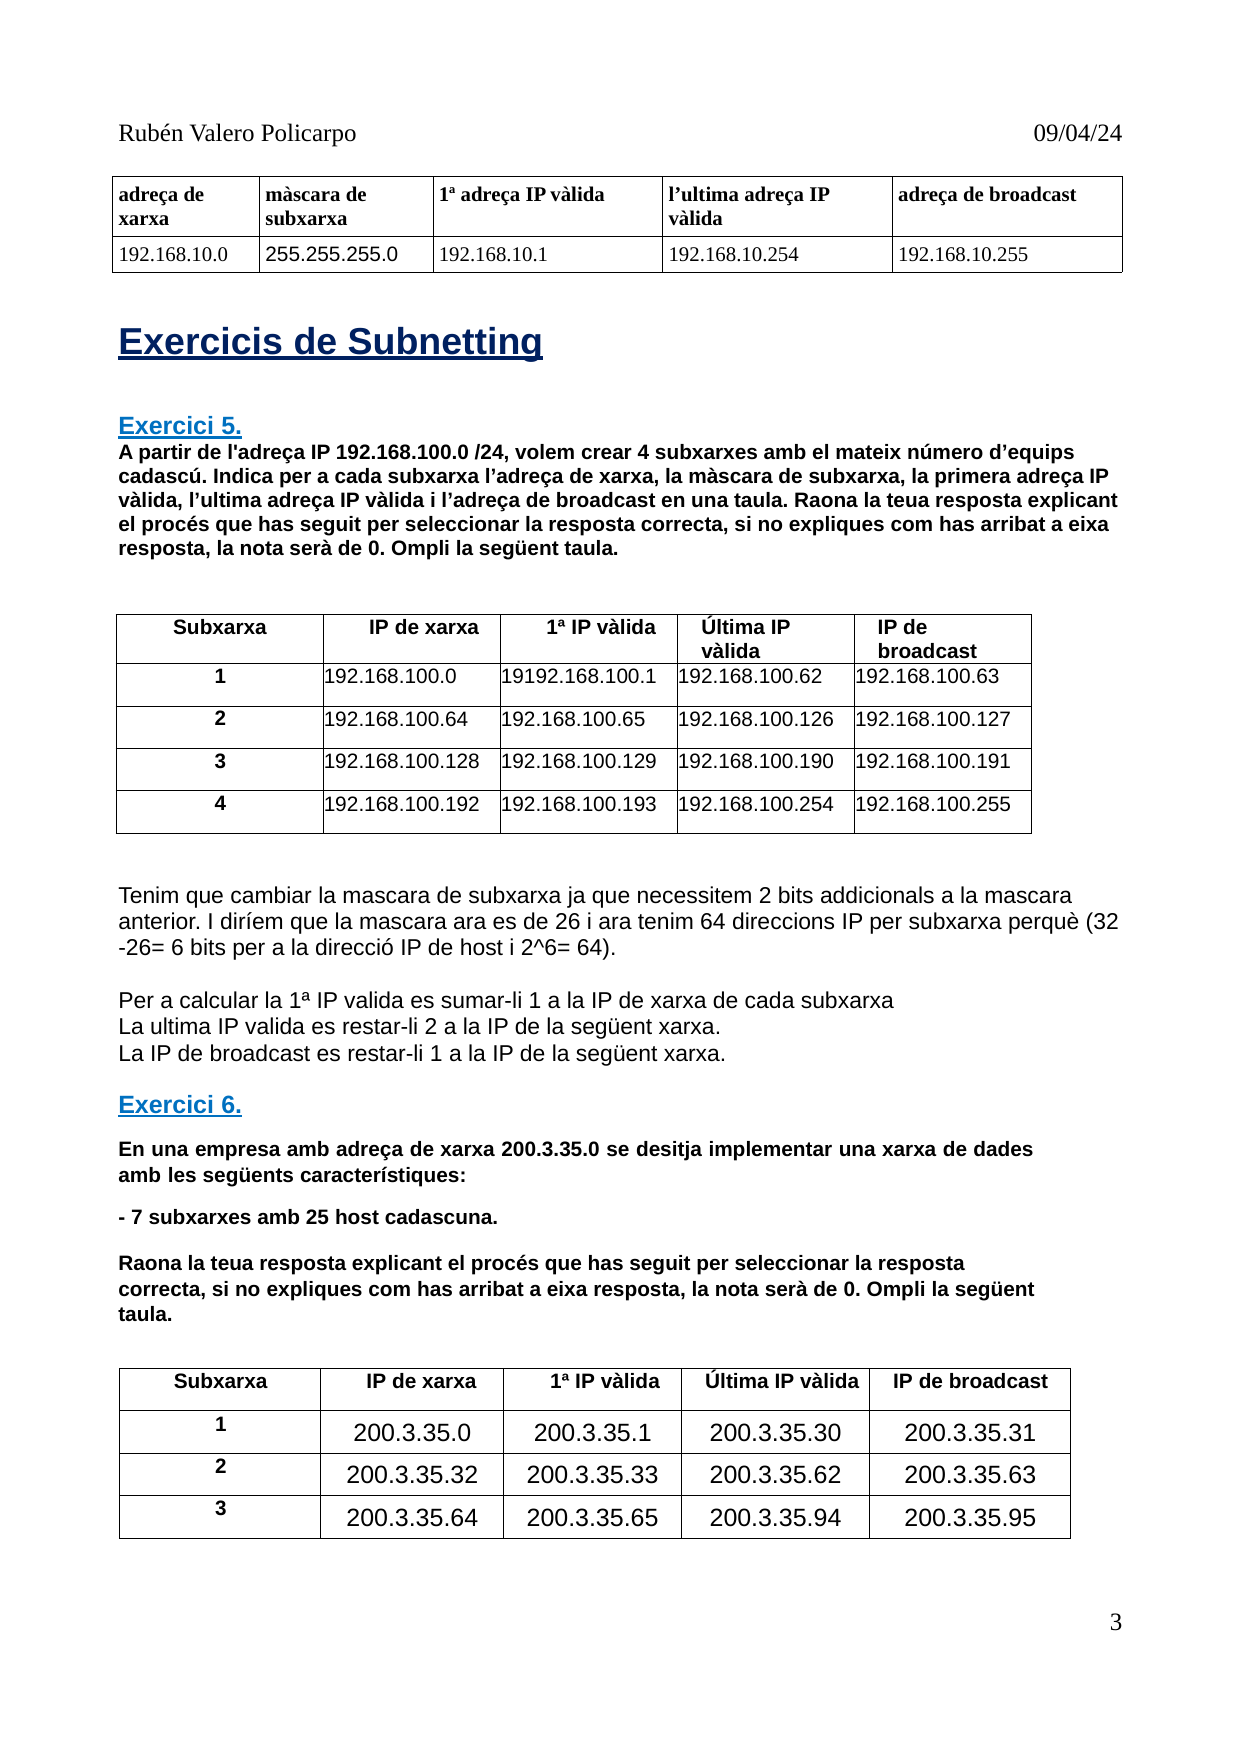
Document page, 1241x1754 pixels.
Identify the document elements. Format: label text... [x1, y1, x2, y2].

table_cell 192.168.10.254 [663, 237, 892, 272]
text - 7 subxarxes amb 25 host cadascuna. [118, 1205, 1122, 1229]
table_cell 192.168.100.62 [678, 664, 854, 706]
subtitle Exercici 6. [118, 1089, 1122, 1118]
table_header IP de xarxa [321, 1369, 503, 1410]
table_cell 192.168.100.65 [501, 707, 677, 748]
table_cell 200.3.35.62 [682, 1454, 869, 1495]
table_cell 3 [120, 1496, 320, 1538]
table_header IP de broadcast [855, 615, 1031, 663]
table_cell 1 [120, 1411, 320, 1453]
table_cell 200.3.35.65 [504, 1496, 681, 1538]
text Per a calcular la 1ª IP valida es sumar-li 1 a la IP de xarxa de cada subxarxa [118, 987, 1122, 1013]
text Exercicis de Subnetting [118, 319, 1122, 362]
table_header 1ª IP vàlida [501, 615, 677, 663]
table_cell 192.168.100.64 [324, 707, 500, 748]
table_cell 192.168.100.129 [501, 749, 677, 790]
table_cell 192.168.100.255 [855, 791, 1031, 833]
table_cell 192.168.100.191 [855, 749, 1031, 790]
table_header l’ultima adreça IP vàlida [663, 177, 892, 236]
table_header adreça de xarxa [113, 177, 259, 236]
table_header IP de xarxa [324, 615, 500, 663]
table_cell 2 [120, 1454, 320, 1495]
text En una empresa amb adreça de xarxa 200.3.35.0 se desitja implementar una xarxa de dades amb les següents característiques: [118, 1137, 1035, 1187]
table_cell 192.168.100.0 [324, 664, 500, 706]
table_header Subxarxa [120, 1369, 320, 1410]
table_cell 3 [117, 749, 323, 790]
table_cell 200.3.35.1 [504, 1411, 681, 1453]
table_cell 200.3.35.94 [682, 1496, 869, 1538]
table_cell 200.3.35.95 [870, 1496, 1070, 1538]
table_cell 200.3.35.33 [504, 1454, 681, 1495]
text Tenim que cambiar la mascara de subxarxa ja que necessitem 2 bits addicionals a la mascara anterior. I diríem que la mascara ara es de 26 i ara tenim 64 direccions IP per subxarxa perquè (32 -26= 6 bits per a la direcció IP de host i 2^6= 64). [118, 882, 1122, 961]
subtitle Exercici 5. [118, 411, 1122, 440]
table_header 1ª IP vàlida [504, 1369, 681, 1410]
table_header 1ª adreça IP vàlida [434, 177, 662, 236]
table_cell 255.255.255.0 [260, 237, 433, 272]
table_cell 192.168.100.128 [324, 749, 500, 790]
table_cell 200.3.35.0 [321, 1411, 503, 1453]
table_cell 192.168.10.1 [434, 237, 662, 272]
table_cell 192.168.100.192 [324, 791, 500, 833]
table_cell 2 [117, 707, 323, 748]
table_cell 19192.168.100.1 [501, 664, 677, 706]
table_header Última IP vàlida [678, 615, 854, 663]
table_header IP de broadcast [870, 1369, 1070, 1410]
text La IP de broadcast es restar-li 1 a la IP de la següent xarxa. [118, 1040, 1122, 1066]
table_header Última IP vàlida [682, 1369, 869, 1410]
table_header màscara de subxarxa [260, 177, 433, 236]
table_cell 200.3.35.63 [870, 1454, 1070, 1495]
table_cell 192.168.100.193 [501, 791, 677, 833]
table_cell 4 [117, 791, 323, 833]
table_cell 192.168.100.254 [678, 791, 854, 833]
table_cell 1 [117, 664, 323, 706]
table_cell 192.168.100.63 [855, 664, 1031, 706]
table_cell 192.168.10.255 [893, 237, 1122, 272]
table_cell 192.168.100.190 [678, 749, 854, 790]
table_cell 192.168.100.127 [855, 707, 1031, 748]
table_cell 192.168.10.0 [113, 237, 259, 272]
text La ultima IP valida es restar-li 2 a la IP de la següent xarxa. [118, 1013, 1122, 1040]
table_cell 200.3.35.30 [682, 1411, 869, 1453]
table_header Subxarxa [117, 615, 323, 663]
table_cell 200.3.35.64 [321, 1496, 503, 1538]
table_header adreça de broadcast [893, 177, 1122, 236]
table_cell 200.3.35.32 [321, 1454, 503, 1495]
text Raona la teua resposta explicant el procés que has seguit per seleccionar la resposta correcta, si no expliques com has arribat a eixa resposta, la nota serà de 0. Ompli la següent taula. [118, 1251, 1034, 1326]
table_cell 200.3.35.31 [870, 1411, 1070, 1453]
text A partir de l'adreça IP 192.168.100.0 /24, volem crear 4 subxarxes amb el mateix número d’equips cadascú. Indica per a cada subxarxa l’adreça de xarxa, la màscara de subxarxa, la primera adreça IP vàlida, l’ultima adreça IP vàlida i l’adreça de broadcast en una taula. Raona la teua resposta explicant el procés que has seguit per seleccionar la resposta correcta, si no expliques com has arribat a eixa resposta, la nota serà de 0. Ompli la següent taula. [118, 440, 1122, 559]
table_cell 192.168.100.126 [678, 707, 854, 748]
